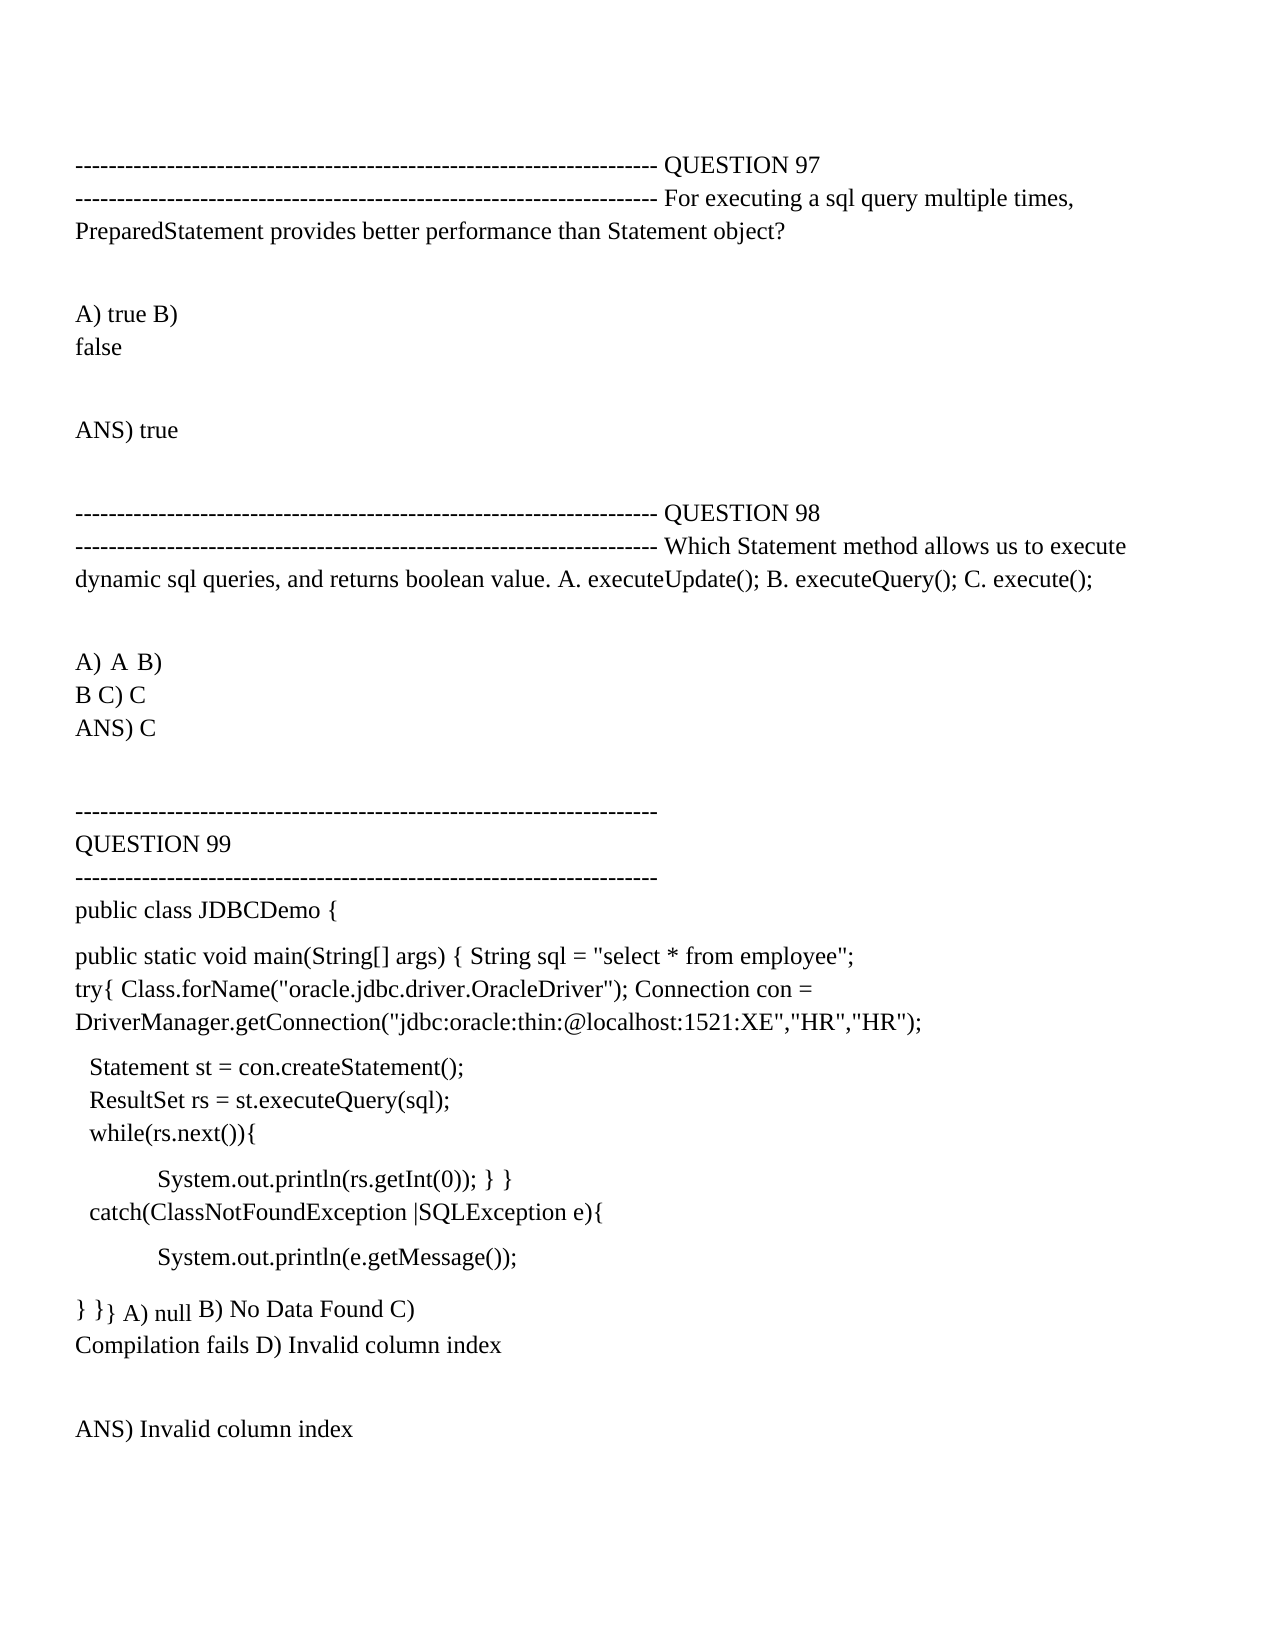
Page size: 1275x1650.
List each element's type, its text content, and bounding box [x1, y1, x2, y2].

text public static void main(String[] args) { String sql = "select * from employee"; try{ Class.forName("oracle.jdbc.driver.OracleDriver"); Connection con = DriverManager.getConnection("jdbc:oracle:thin:@localhost:1521:XE","HR","HR"); [75, 941, 1009, 1036]
text ---------------------------------------------------------------------- QUESTION 97 ---------------------------------------------------------------------- For executing a sql query multiple times, PreparedStatement provides better performance than Statement object? [75, 150, 1157, 245]
text ANS) C [75, 713, 195, 742]
text ANS) true [75, 415, 221, 444]
text A) A B) B C) C [75, 647, 162, 709]
text ---------------------------------------------------------------------- QUESTION 98 ---------------------------------------------------------------------- Which Statement method allows us to execute dynamic sql queries, and returns boolean value. A. executeUpdate(); B. executeQuery(); C. execute(); [75, 498, 1168, 593]
text ---------------------------------------------------------------------- QUESTION 99 ---------------------------------------------------------------------- public class JDBCDemo { [75, 796, 693, 924]
text A) true B) false [75, 299, 196, 361]
text System.out.println(rs.getInt(0)); } } catch(ClassNotFoundException |SQLException e){ [89, 1164, 686, 1226]
text ANS) Invalid column index [75, 1414, 403, 1442]
text Statement st = con.createStatement(); ResultSet rs = st.executeQuery(sql); while(rs.next()){ [89, 1052, 547, 1147]
text System.out.println(e.getMessage()); } }} A) null B) No Data Found C) Compilation fails D) Invalid column index [75, 1242, 529, 1359]
